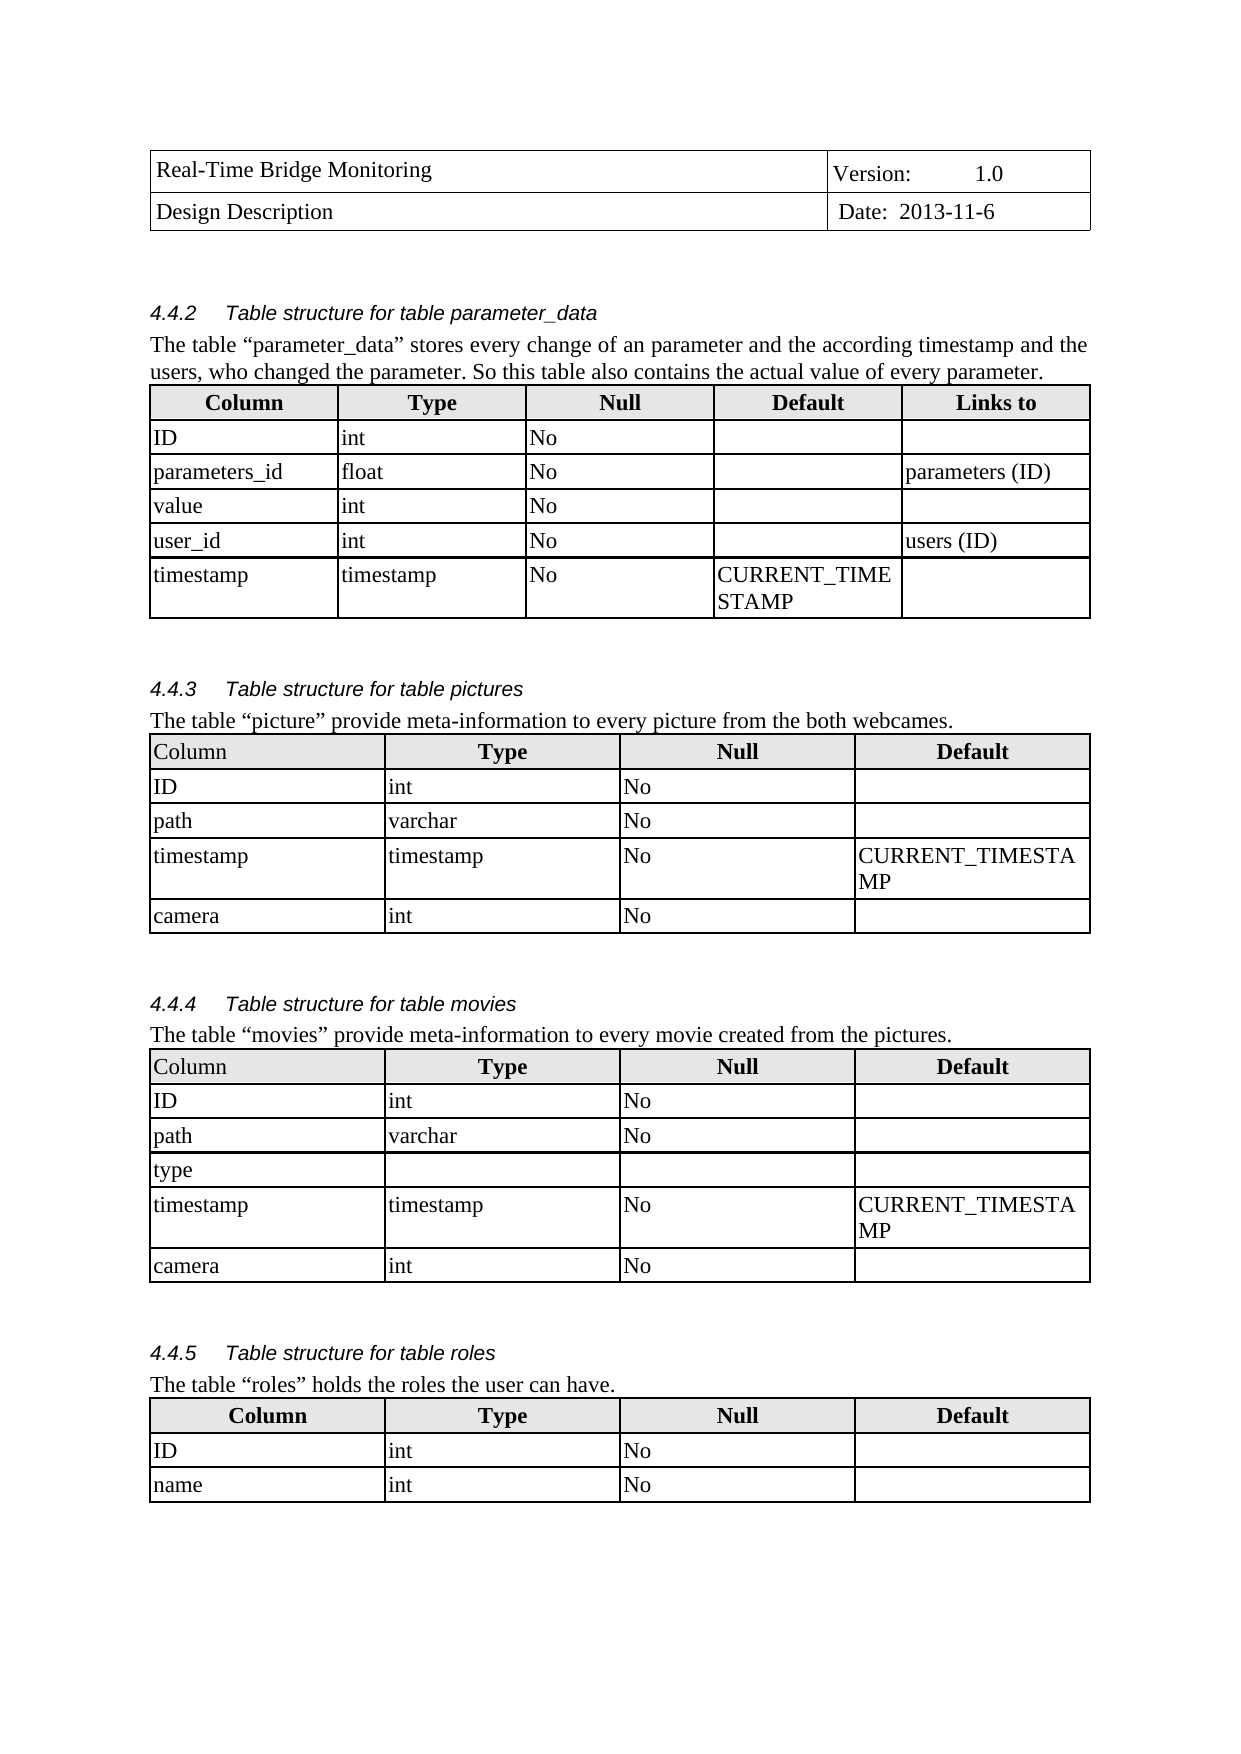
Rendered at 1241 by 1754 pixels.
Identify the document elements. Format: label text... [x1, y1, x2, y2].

table_header Type [386, 1399, 619, 1432]
table_cell No [527, 490, 713, 522]
table_cell [715, 524, 901, 556]
table_cell [903, 490, 1089, 522]
table_cell CURRENT_TIMESTAMP [856, 1188, 1089, 1247]
table_cell [856, 1434, 1089, 1466]
table_cell int [386, 1085, 619, 1117]
table_cell int [339, 524, 525, 556]
table_cell name [151, 1468, 384, 1501]
table_cell timestamp [386, 1188, 619, 1247]
table_cell No [527, 559, 713, 617]
table_cell No [621, 804, 854, 837]
table_cell timestamp [151, 559, 337, 617]
table_cell [856, 1249, 1089, 1281]
table_cell [715, 455, 901, 487]
subtitle Table structure for table roles [150, 1339, 1090, 1364]
table_cell No [621, 1468, 854, 1501]
table_header Type [386, 1050, 619, 1082]
text The table “movies” provide meta-information to every movie created from the pictures. [150, 1022, 1090, 1048]
table_cell varchar [386, 804, 619, 837]
table_header Links to [903, 386, 1089, 418]
table_cell [856, 1085, 1089, 1117]
subtitle Table structure for table parameter_data [150, 300, 1090, 325]
table_cell parameters (ID) [903, 455, 1089, 487]
table_cell ID [151, 421, 337, 453]
table_cell users (ID) [903, 524, 1089, 556]
table_cell int [386, 770, 619, 802]
table_cell [856, 804, 1089, 837]
table_cell path [151, 1119, 384, 1151]
table_cell ID [151, 770, 384, 802]
table_cell value [151, 490, 337, 522]
subtitle Table structure for table pictures [150, 676, 1090, 701]
table_header Column [151, 1050, 384, 1082]
table_cell [903, 559, 1089, 617]
table_header Default [856, 1050, 1089, 1082]
table_cell [856, 1154, 1089, 1186]
table_cell No [527, 421, 713, 453]
table_cell [621, 1154, 854, 1186]
text The table “parameter_data” stores every change of an parameter and the according timestamp and the users, who changed the parameter. So this table also contains the actual value of every parameter. [150, 331, 1090, 384]
table_header Default [856, 1399, 1089, 1432]
table_cell [856, 1119, 1089, 1151]
table_cell No [621, 1085, 854, 1117]
table_cell int [386, 1468, 619, 1501]
table_cell [856, 900, 1089, 932]
table_cell No [527, 524, 713, 556]
text The table “picture” provide meta-information to every picture from the both webcames. [150, 707, 1090, 733]
table_header Column [151, 1399, 384, 1432]
subtitle Table structure for table movies [150, 990, 1090, 1015]
table_cell timestamp [151, 1188, 384, 1247]
table_header Null [527, 386, 713, 418]
table_cell timestamp [386, 839, 619, 897]
table_cell type [151, 1154, 384, 1186]
table_cell path [151, 804, 384, 837]
table_cell timestamp [339, 559, 525, 617]
table_cell float [339, 455, 525, 487]
table_cell int [339, 421, 525, 453]
table_cell user_id [151, 524, 337, 556]
table_cell No [621, 1249, 854, 1281]
table_cell No [621, 900, 854, 932]
table_header Default [856, 735, 1089, 768]
table_header Null [621, 1050, 854, 1082]
table_cell [856, 770, 1089, 802]
table_cell camera [151, 900, 384, 932]
table_cell [715, 421, 901, 453]
table_cell No [621, 1188, 854, 1247]
table_header Default [715, 386, 901, 418]
table_cell ID [151, 1085, 384, 1117]
table_cell No [621, 839, 854, 897]
table_cell [386, 1154, 619, 1186]
table_header Type [386, 735, 619, 768]
table_cell [715, 490, 901, 522]
table_cell timestamp [151, 839, 384, 897]
table_cell int [386, 1434, 619, 1466]
table_cell int [386, 1249, 619, 1281]
table_header Null [621, 735, 854, 768]
table_header Column [151, 735, 384, 768]
table_header Null [621, 1399, 854, 1432]
table_cell varchar [386, 1119, 619, 1151]
table_cell CURRENT_TIMESTAMP [856, 839, 1089, 897]
table_header Column [151, 386, 337, 418]
table_cell No [621, 1434, 854, 1466]
table_cell No [527, 455, 713, 487]
table_cell No [621, 770, 854, 802]
table_cell [903, 421, 1089, 453]
table_cell [856, 1468, 1089, 1501]
table_cell int [386, 900, 619, 932]
table_cell parameters_id [151, 455, 337, 487]
table_cell camera [151, 1249, 384, 1281]
table_cell int [339, 490, 525, 522]
table_cell CURRENT_TIMESTAMP [715, 559, 901, 617]
table_cell ID [151, 1434, 384, 1466]
text The table “roles” holds the roles the user can have. [150, 1371, 1090, 1397]
table_header Type [339, 386, 525, 418]
table_cell No [621, 1119, 854, 1151]
